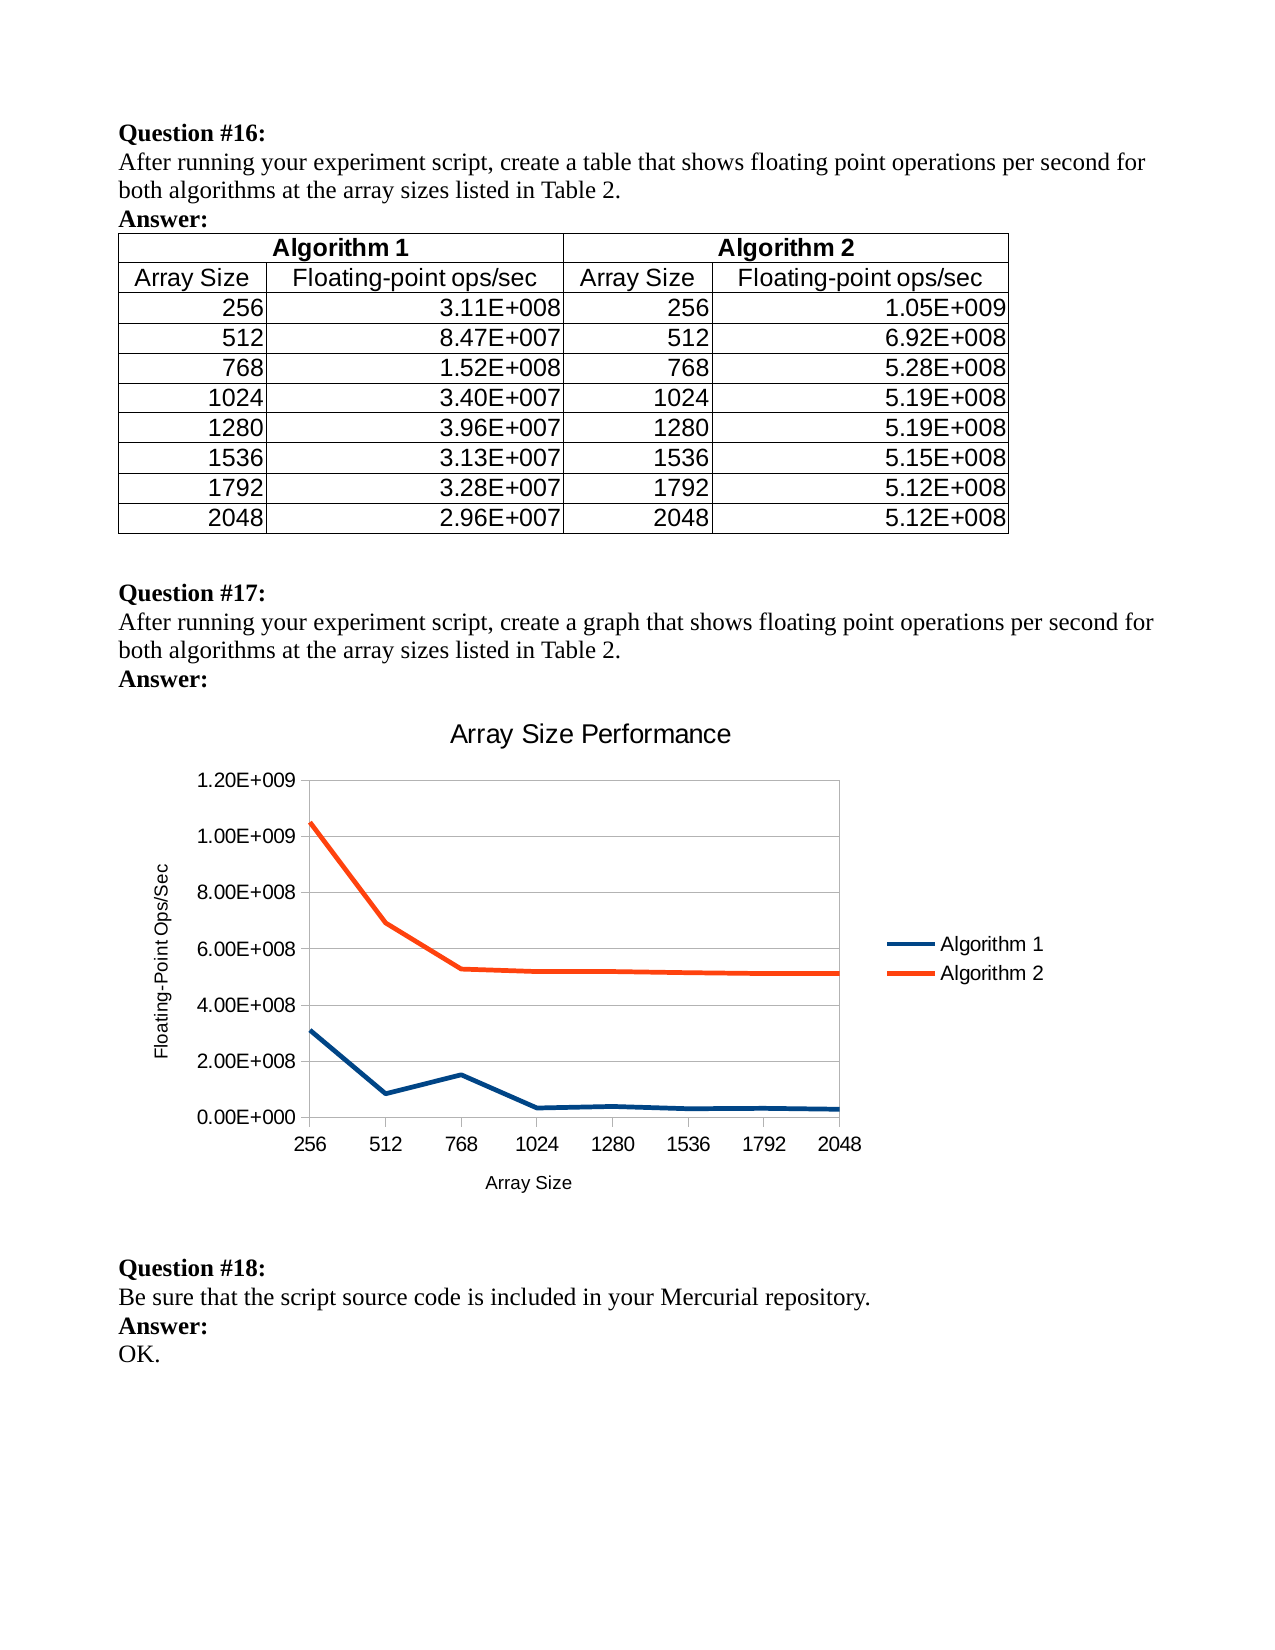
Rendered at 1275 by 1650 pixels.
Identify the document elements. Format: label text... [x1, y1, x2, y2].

text Answer: [118, 664, 1157, 693]
text Answer: [118, 1311, 1157, 1339]
text Be sure that the script source code is included in your Mercurial repository. [118, 1282, 1157, 1311]
text Question #16: [118, 118, 1157, 147]
text After running your experiment script, create a graph that shows floating point operations per second for both algorithms at the array sizes listed in Table 2. [118, 607, 1157, 664]
text Question #17: [118, 578, 1157, 607]
text Question #18: [118, 1253, 1157, 1282]
text Answer: [118, 204, 1157, 233]
text OK. [118, 1339, 1157, 1368]
text After running your experiment script, create a table that shows floating point operations per second for both algorithms at the array sizes listed in Table 2. [118, 147, 1157, 204]
